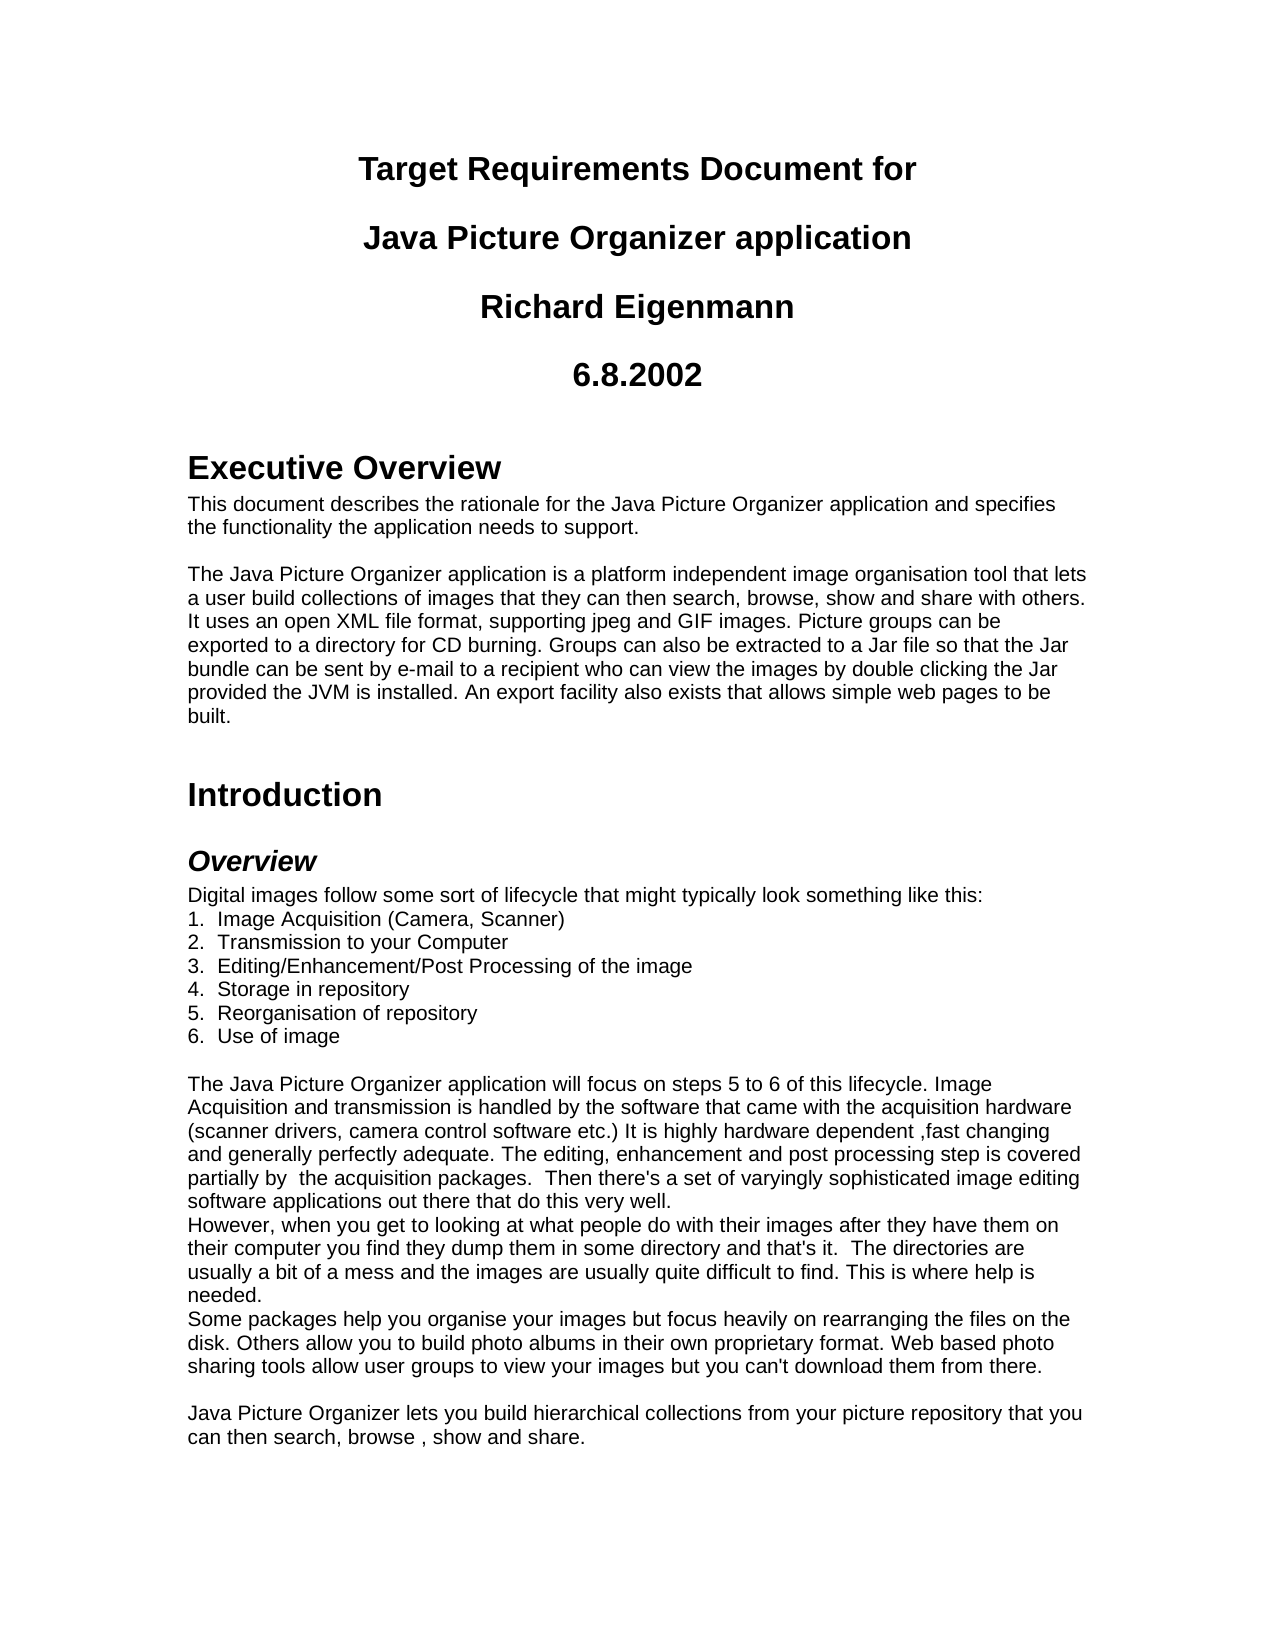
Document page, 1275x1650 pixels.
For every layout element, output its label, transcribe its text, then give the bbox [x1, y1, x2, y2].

text Digital images follow some sort of lifecycle that might typically look something like this: [187, 884, 1087, 907]
title Richard Eigenmann [187, 287, 1087, 325]
list Storage in repository [187, 978, 1087, 1001]
list Editing/Enhancement/Post Processing of the image [187, 954, 1087, 978]
subtitle Overview [187, 845, 1087, 877]
text Some packages help you organise your images but focus heavily on rearranging the files on the disk. Others allow you to build photo albums in their own proprietary format. Web based photo sharing tools allow user groups to view your images but you can't download them from there. [187, 1307, 1087, 1378]
text Java Picture Organizer lets you build hierarchical collections from your picture repository that you can then search, browse , show and share. [187, 1402, 1087, 1449]
subtitle Introduction [187, 776, 1087, 814]
list Use of image [187, 1025, 1087, 1048]
list Image Acquisition (Camera, Scanner) [187, 907, 1087, 931]
list Transmission to your Computer [187, 931, 1087, 954]
title 6.8.2002 [187, 356, 1087, 394]
text However, when you get to looking at what people do with their images after they have them on their computer you find they dump them in some directory and that's it. The directories are usually a bit of a mess and the images are usually quite difficult to find. This is where help is needed. [187, 1213, 1087, 1307]
title Target Requirements Document for [187, 150, 1087, 187]
text The Java Picture Organizer application will focus on steps 5 to 6 of this lifecycle. Image Acquisition and transmission is handled by the software that came with the acquisition hardware (scanner drivers, camera control software etc.) It is highly hardware dependent ,fast changing and generally perfectly adequate. The editing, enhancement and post processing step is covered partially by the acquisition packages. Then there's a set of varyingly sophisticated image editing software applications out there that do this very well. [187, 1072, 1087, 1213]
list Reorganisation of repository [187, 1001, 1087, 1025]
title Java Picture Organizer application [187, 219, 1087, 256]
text This document describes the rationale for the Java Picture Organizer application and specifies the functionality the application needs to support. [187, 492, 1087, 539]
subtitle Executive Overview [187, 448, 1087, 486]
text The Java Picture Organizer application is a platform independent image organisation tool that lets a user build collections of images that they can then search, browse, show and share with others. It uses an open XML file format, supporting jpeg and GIF images. Picture groups can be exported to a directory for CD burning. Groups can also be extracted to a Jar file so that the Jar bundle can be sent by e-mail to a recipient who can view the images by double clicking the Jar provided the JVM is installed. An export facility also exists that allows simple web pages to be built. [187, 563, 1087, 728]
